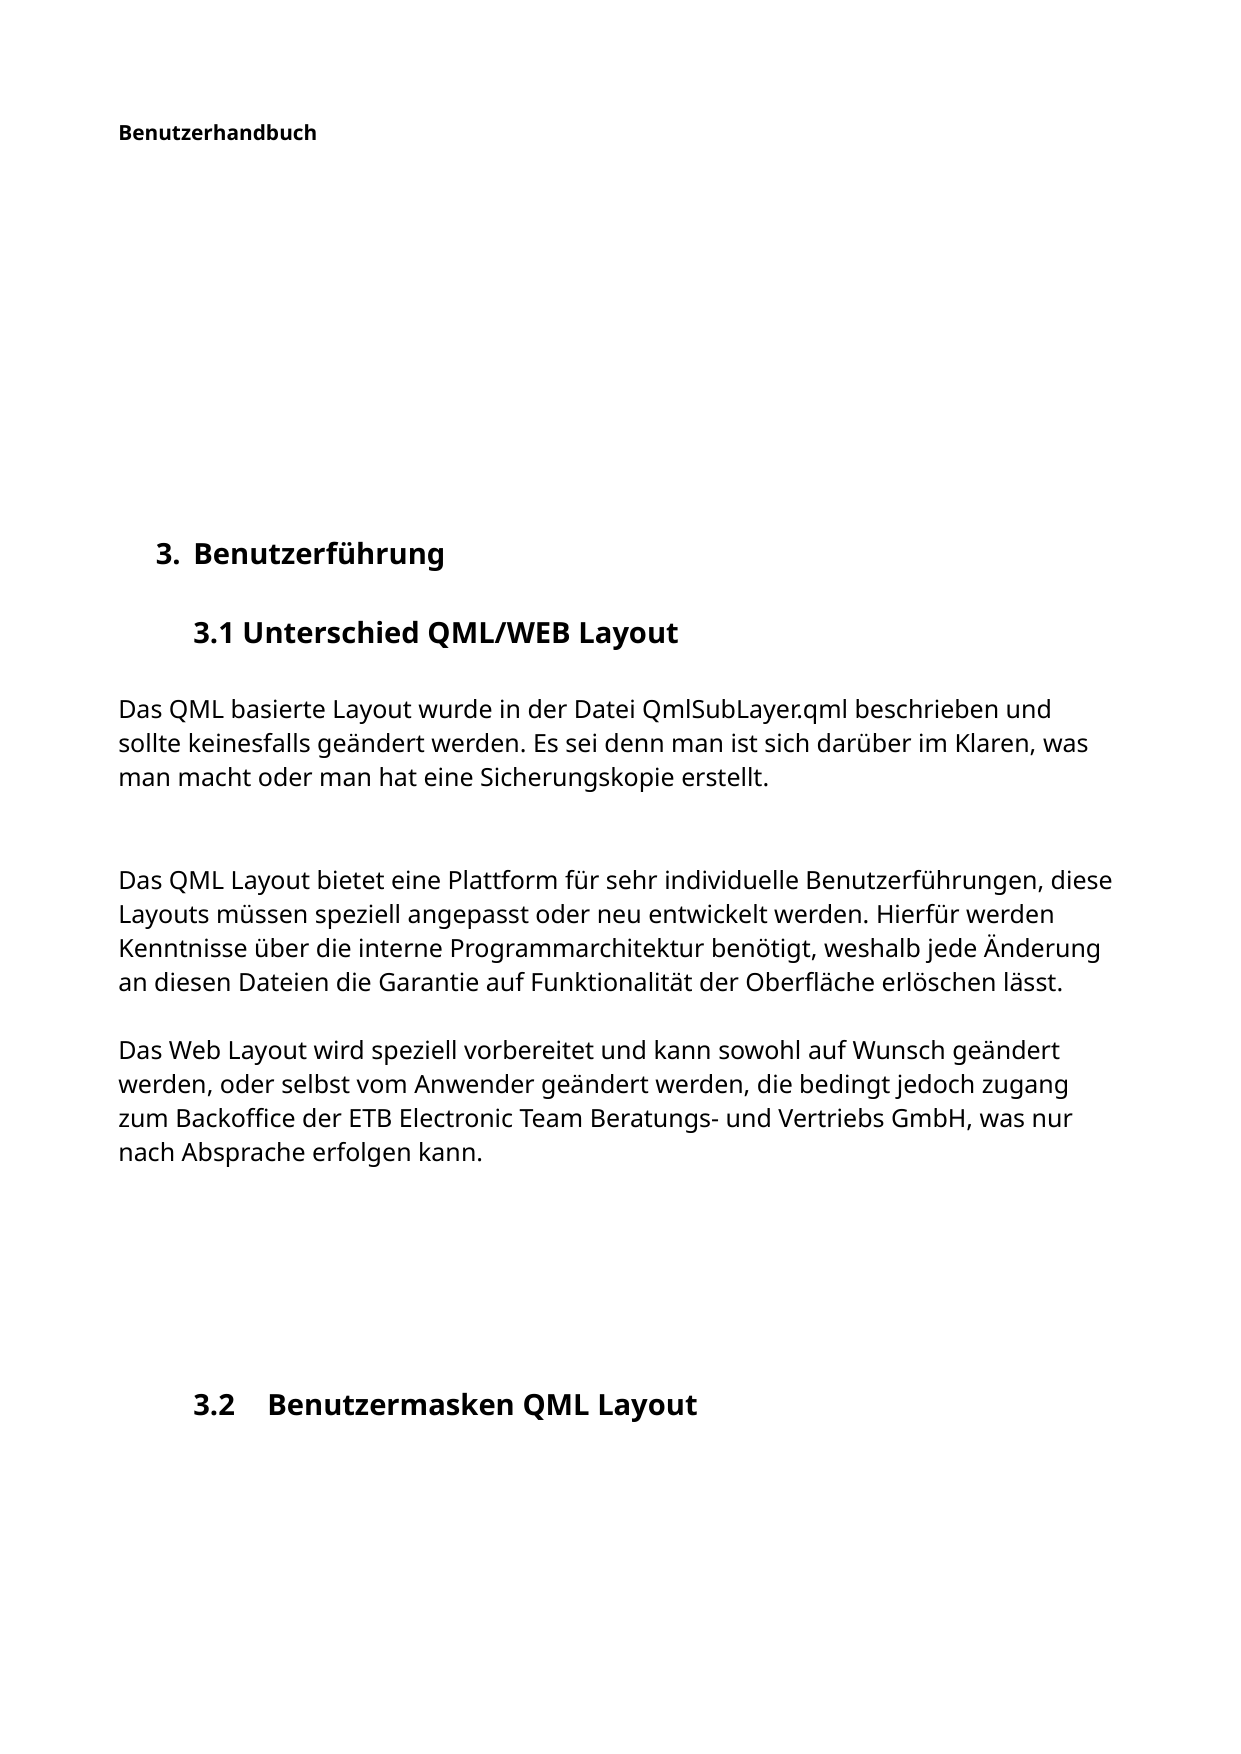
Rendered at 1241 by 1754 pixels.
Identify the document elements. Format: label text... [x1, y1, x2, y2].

text Das Web Layout wird speziell vorbereitet und kann sowohl auf Wunsch geändert werden, oder selbst vom Anwender geändert werden, die bedingt jedoch zugang zum Backoffice der ETB Electronic Team Beratungs- und Vertriebs GmbH, was nur nach Absprache erfolgen kann. [118, 1033, 1122, 1169]
list 3.2 Benutzermasken QML Layout [156, 1384, 1122, 1424]
text Das QML basierte Layout wurde in der Datei QmlSubLayer.qml beschrieben und sollte keinesfalls geändert werden. Es sei denn man ist sich darüber im Klaren, was man macht oder man hat eine Sicherungskopie erstellt. [118, 692, 1122, 794]
list Benutzerführung [156, 533, 1122, 573]
list 3.1 Unterschied QML/WEB Layout [156, 613, 1122, 652]
text Das QML Layout bietet eine Plattform für sehr individuelle Benutzerführungen, diese Layouts müssen speziell angepasst oder neu entwickelt werden. Hierfür werden Kenntnisse über die interne Programmarchitektur benötigt, weshalb jede Änderung an diesen Dateien die Garantie auf Funktionalität der Oberfläche erlöschen lässt. [118, 862, 1122, 998]
